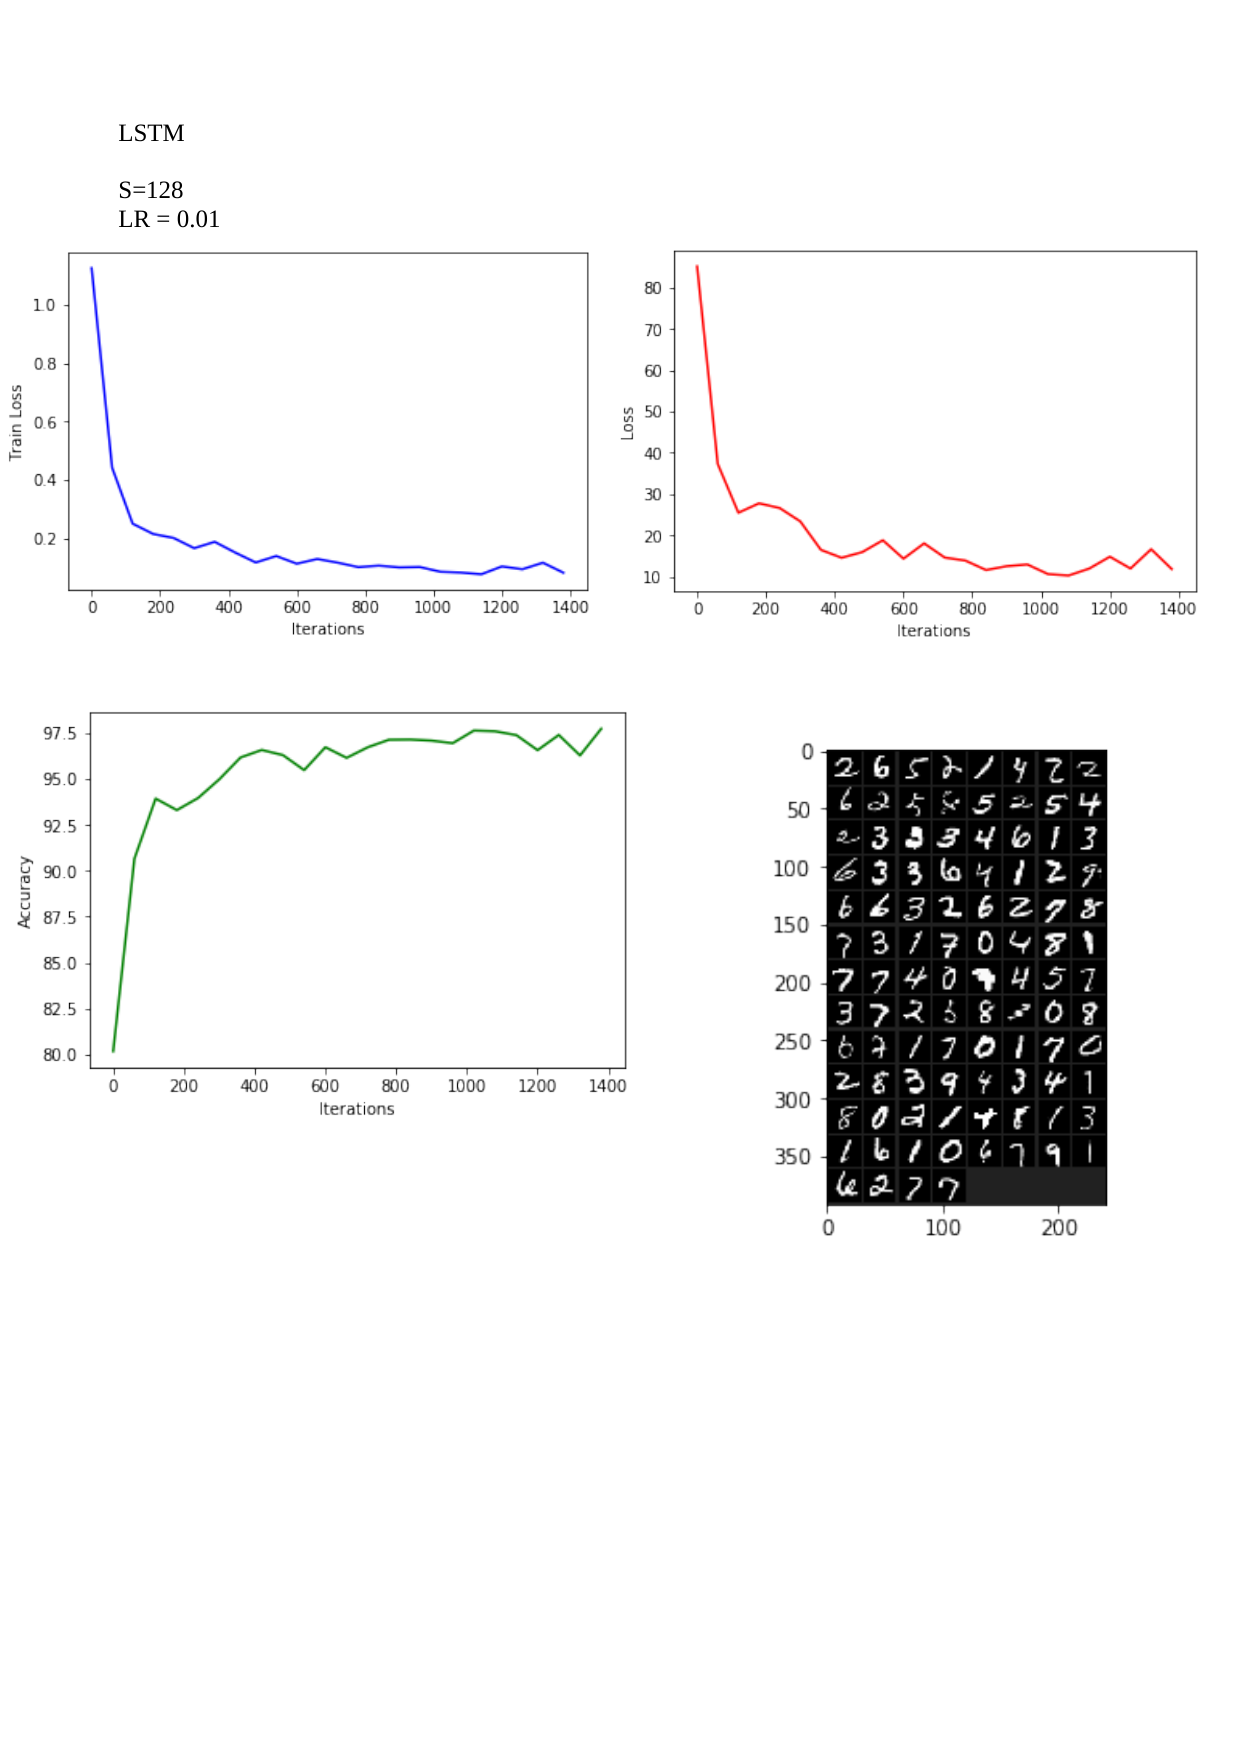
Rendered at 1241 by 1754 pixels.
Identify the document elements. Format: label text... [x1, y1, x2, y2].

picture [0, 237, 603, 649]
text LR = 0.01 [118, 204, 1122, 233]
text LSTM [118, 118, 1122, 147]
picture [758, 729, 1129, 1255]
picture [610, 235, 1212, 651]
text S=128 [118, 176, 1122, 204]
picture [8, 696, 643, 1130]
